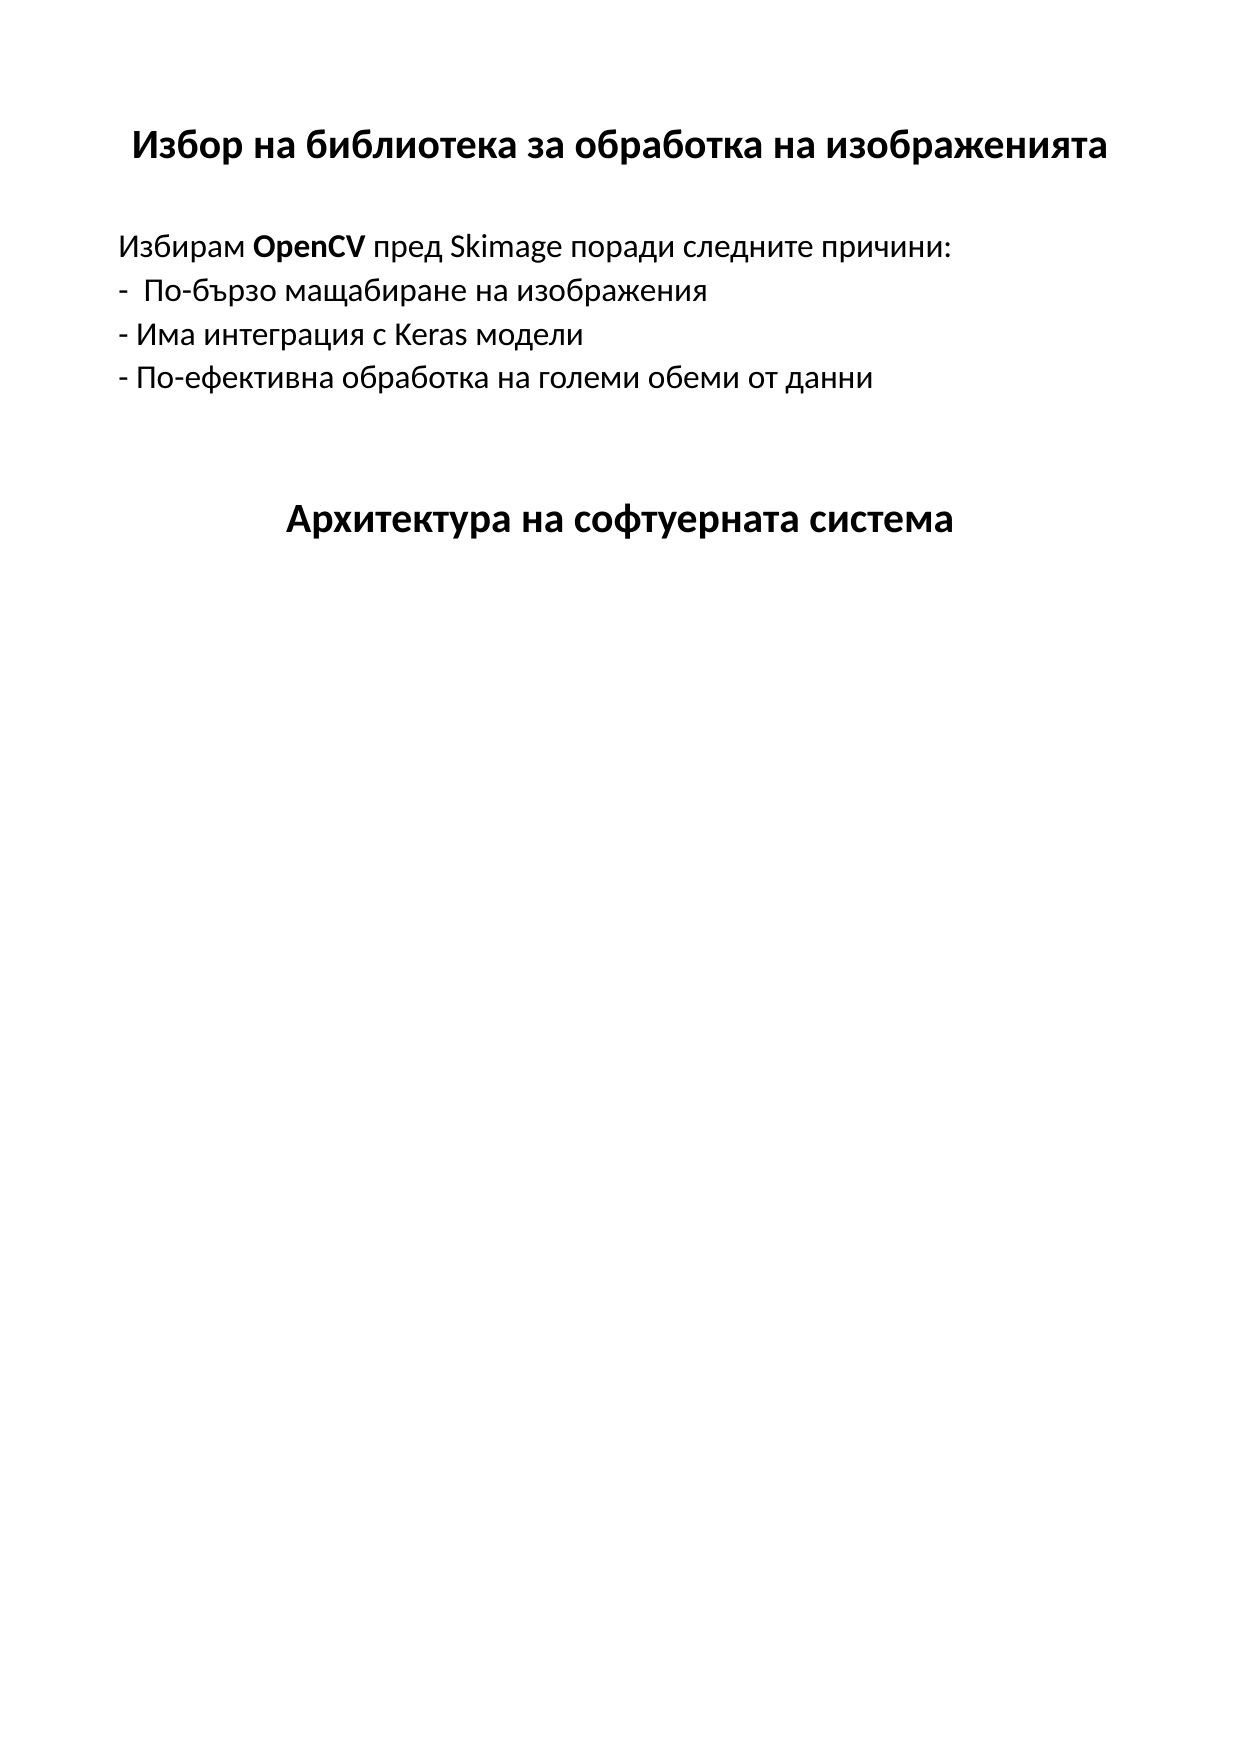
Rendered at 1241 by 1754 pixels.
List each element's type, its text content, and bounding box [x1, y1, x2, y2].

text - Има интеграция с Keras модели [118, 313, 1122, 353]
text Избор на библиотека за обработка на изображенията [118, 118, 1122, 169]
text Избирам OpenCV пред Skimage поради следните причини: [118, 225, 1122, 265]
text - По-бързо мащабиране на изображения [118, 269, 1122, 309]
text - По-ефективна обработка на големи обеми от данни [118, 357, 1122, 397]
text Архитектура на софтуерната система [118, 492, 1122, 543]
